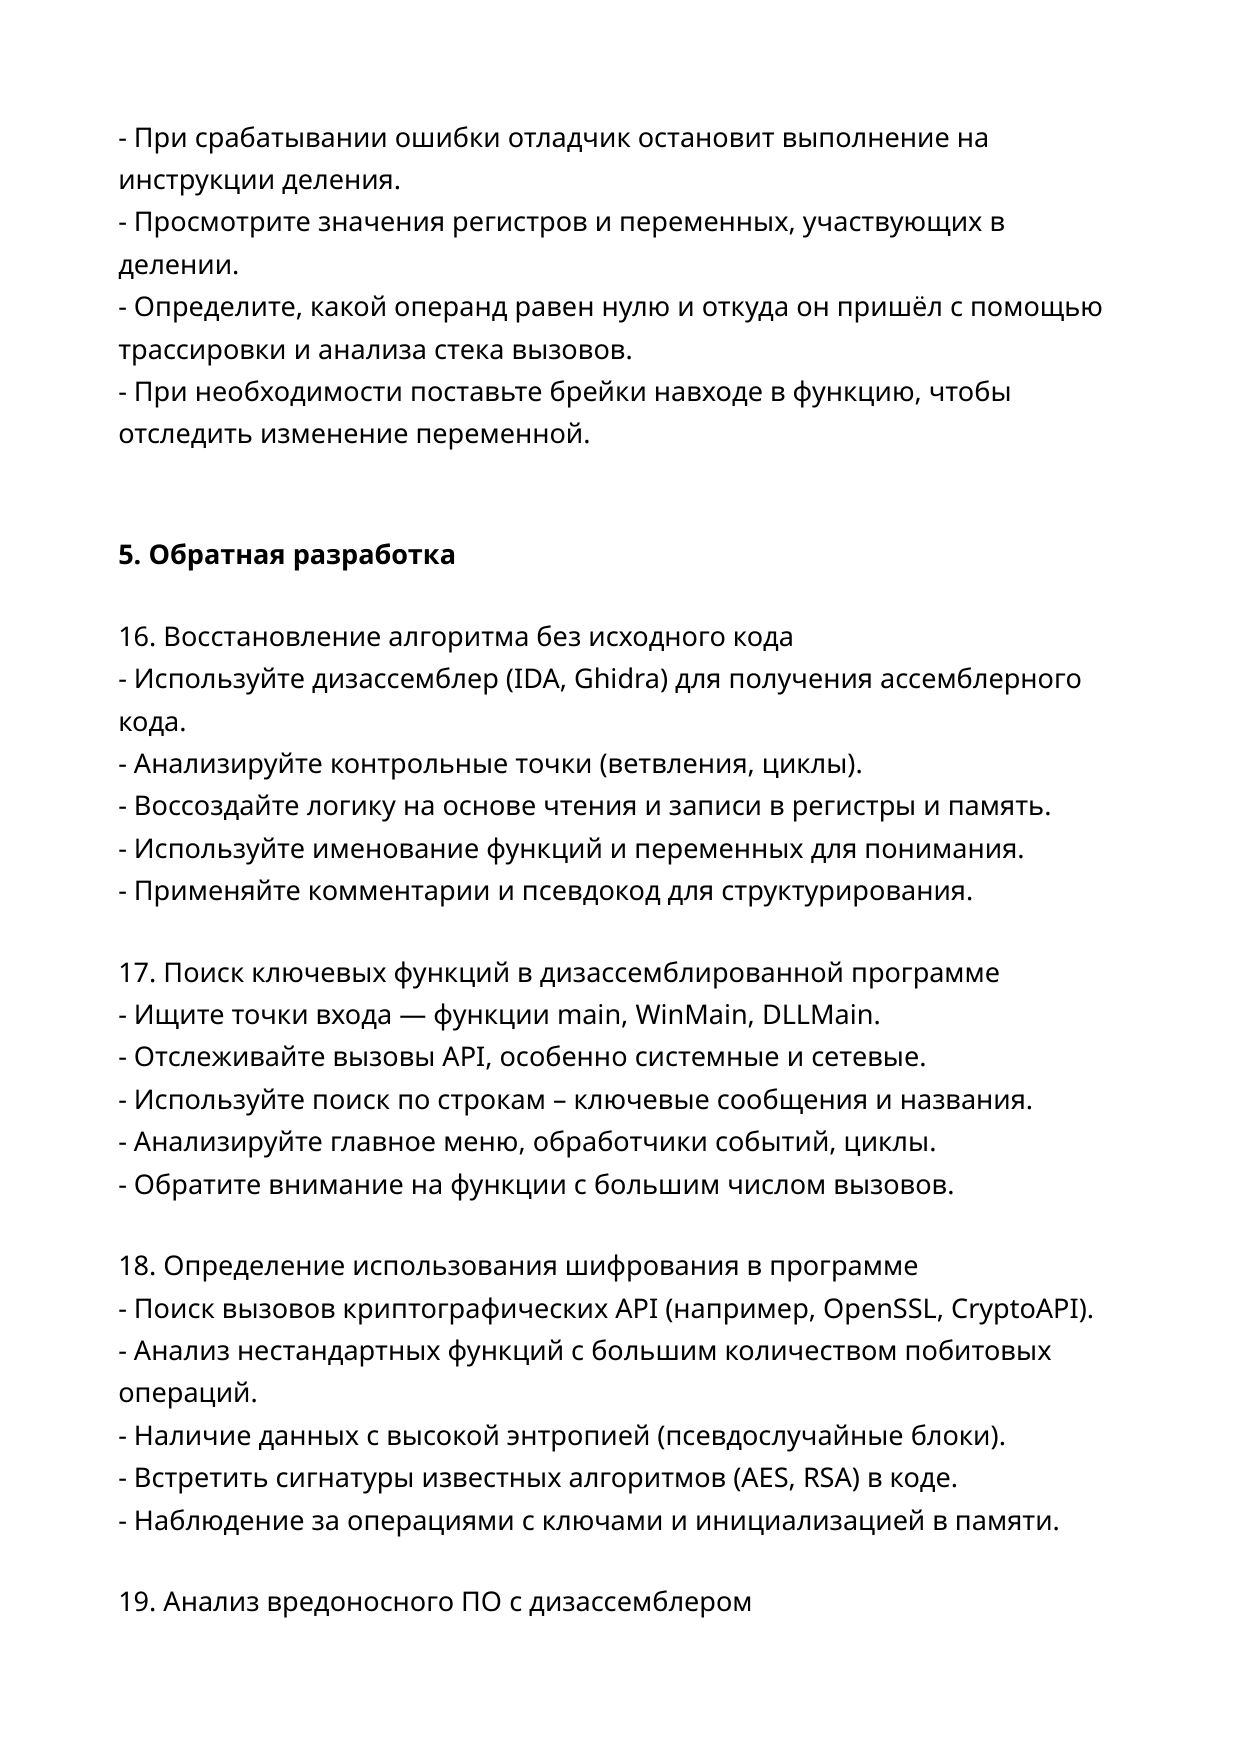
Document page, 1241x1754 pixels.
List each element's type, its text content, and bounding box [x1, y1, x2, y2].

text - Обратите внимание на функции с большим числом вызовов. [118, 1165, 1122, 1202]
text - Используйте именование функций и переменных для понимания. [118, 829, 1122, 866]
text 16. Восстановление алгоритма без исходного кода [118, 617, 1122, 654]
text - Анализируйте контрольные точки (ветвления, циклы). [118, 744, 1122, 781]
text - Анализ нестандартных функций с большим количеством побитовых операций. [118, 1331, 1122, 1411]
text - Наблюдение за операциями с ключами и инициализацией в памяти. [118, 1501, 1122, 1538]
text - Используйте поиск по строкам – ключевые сообщения и названия. [118, 1080, 1122, 1117]
text - При срабатывании ошибки отладчик остановит выполнение на инструкции деления. [118, 118, 1122, 197]
text - Используйте дизассемблер (IDA, Ghidra) для получения ассемблерного кода. [118, 659, 1122, 739]
text - Ищите точки входа — функции main, WinMain, DLLMain. [118, 996, 1122, 1032]
text 5. Обратная разработка [118, 536, 1122, 572]
text - Встретить сигнатуры известных алгоритмов (AES, RSA) в коде. [118, 1459, 1122, 1496]
text - Анализируйте главное меню, обработчики событий, циклы. [118, 1123, 1122, 1159]
text - При необходимости поставьте брейки навходе в функцию, чтобы отследить изменение переменной. [118, 372, 1122, 452]
text - Отслеживайте вызовы API, особенно системные и сетевые. [118, 1038, 1122, 1075]
text 18. Определение использования шифрования в программе [118, 1247, 1122, 1283]
text - Наличие данных с высокой энтропией (псевдослучайные блоки). [118, 1416, 1122, 1453]
text - Применяйте комментарии и псевдокод для структурирования. [118, 872, 1122, 908]
text - Просмотрите значения регистров и переменных, участвующих в делении. [118, 203, 1122, 282]
text - Воссоздайте логику на основе чтения и записи в регистры и память. [118, 787, 1122, 824]
text 19. Анализ вредоносного ПО с дизассемблером [118, 1583, 1122, 1619]
text - Поиск вызовов криптографических API (например, OpenSSL, CryptoAPI). [118, 1289, 1122, 1326]
text 17. Поиск ключевых функций в дизассемблированной программе [118, 953, 1122, 990]
text - Определите, какой операнд равен нулю и откуда он пришёл с помощью трассировки и анализа стека вызовов. [118, 288, 1122, 367]
